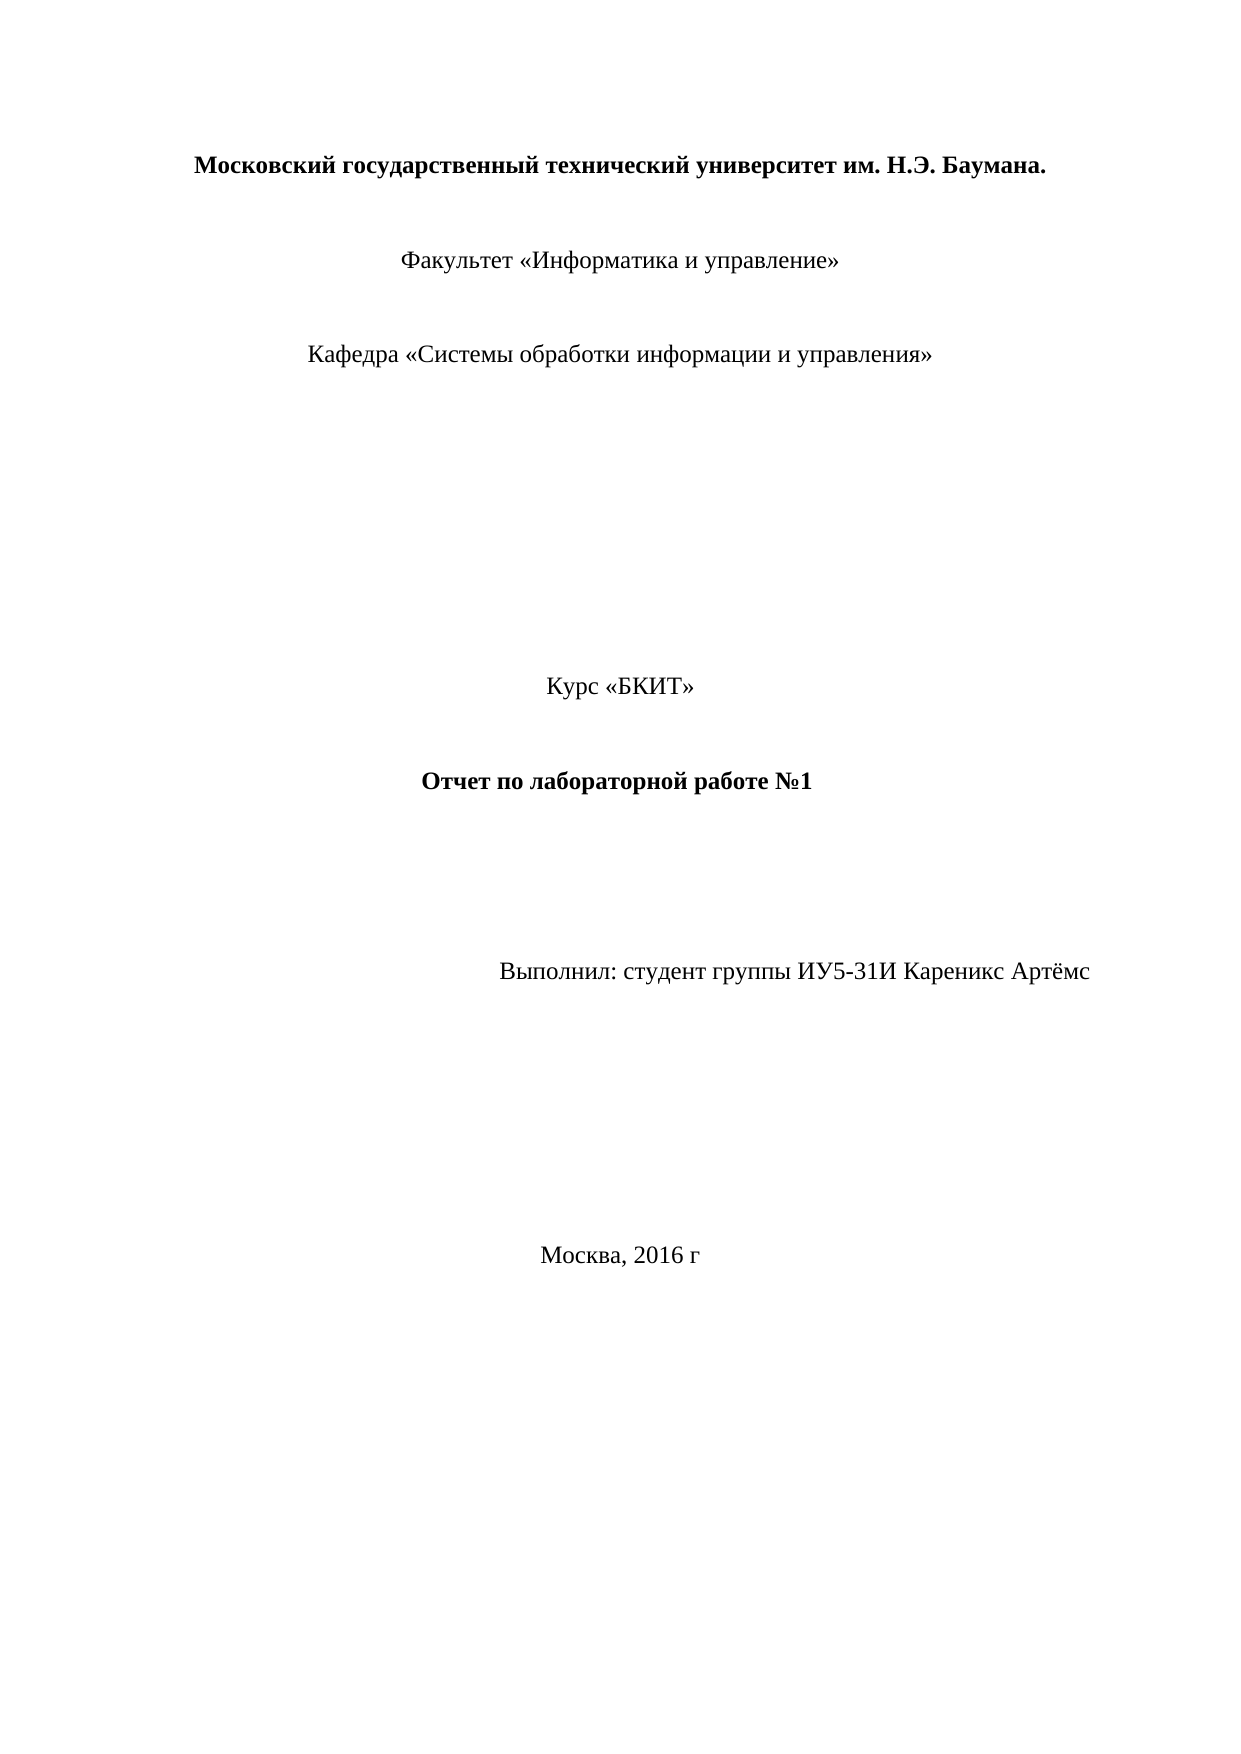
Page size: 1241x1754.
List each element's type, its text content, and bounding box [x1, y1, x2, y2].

text Факультет «Информатика и управление» [150, 245, 1090, 273]
text Московский государственный технический университет им. Н.Э. Баумана. [150, 150, 1090, 179]
text Кафедра «Системы обработки информации и управления» [150, 339, 1090, 368]
text Москва, 2016 г [150, 1240, 1090, 1269]
text Отчет по лабораторной работе №1 [150, 766, 1090, 795]
text Курс «БКИТ» [150, 671, 1090, 700]
text Выполнил: студент группы ИУ5-31И Кареникс Артёмс [150, 956, 1090, 984]
